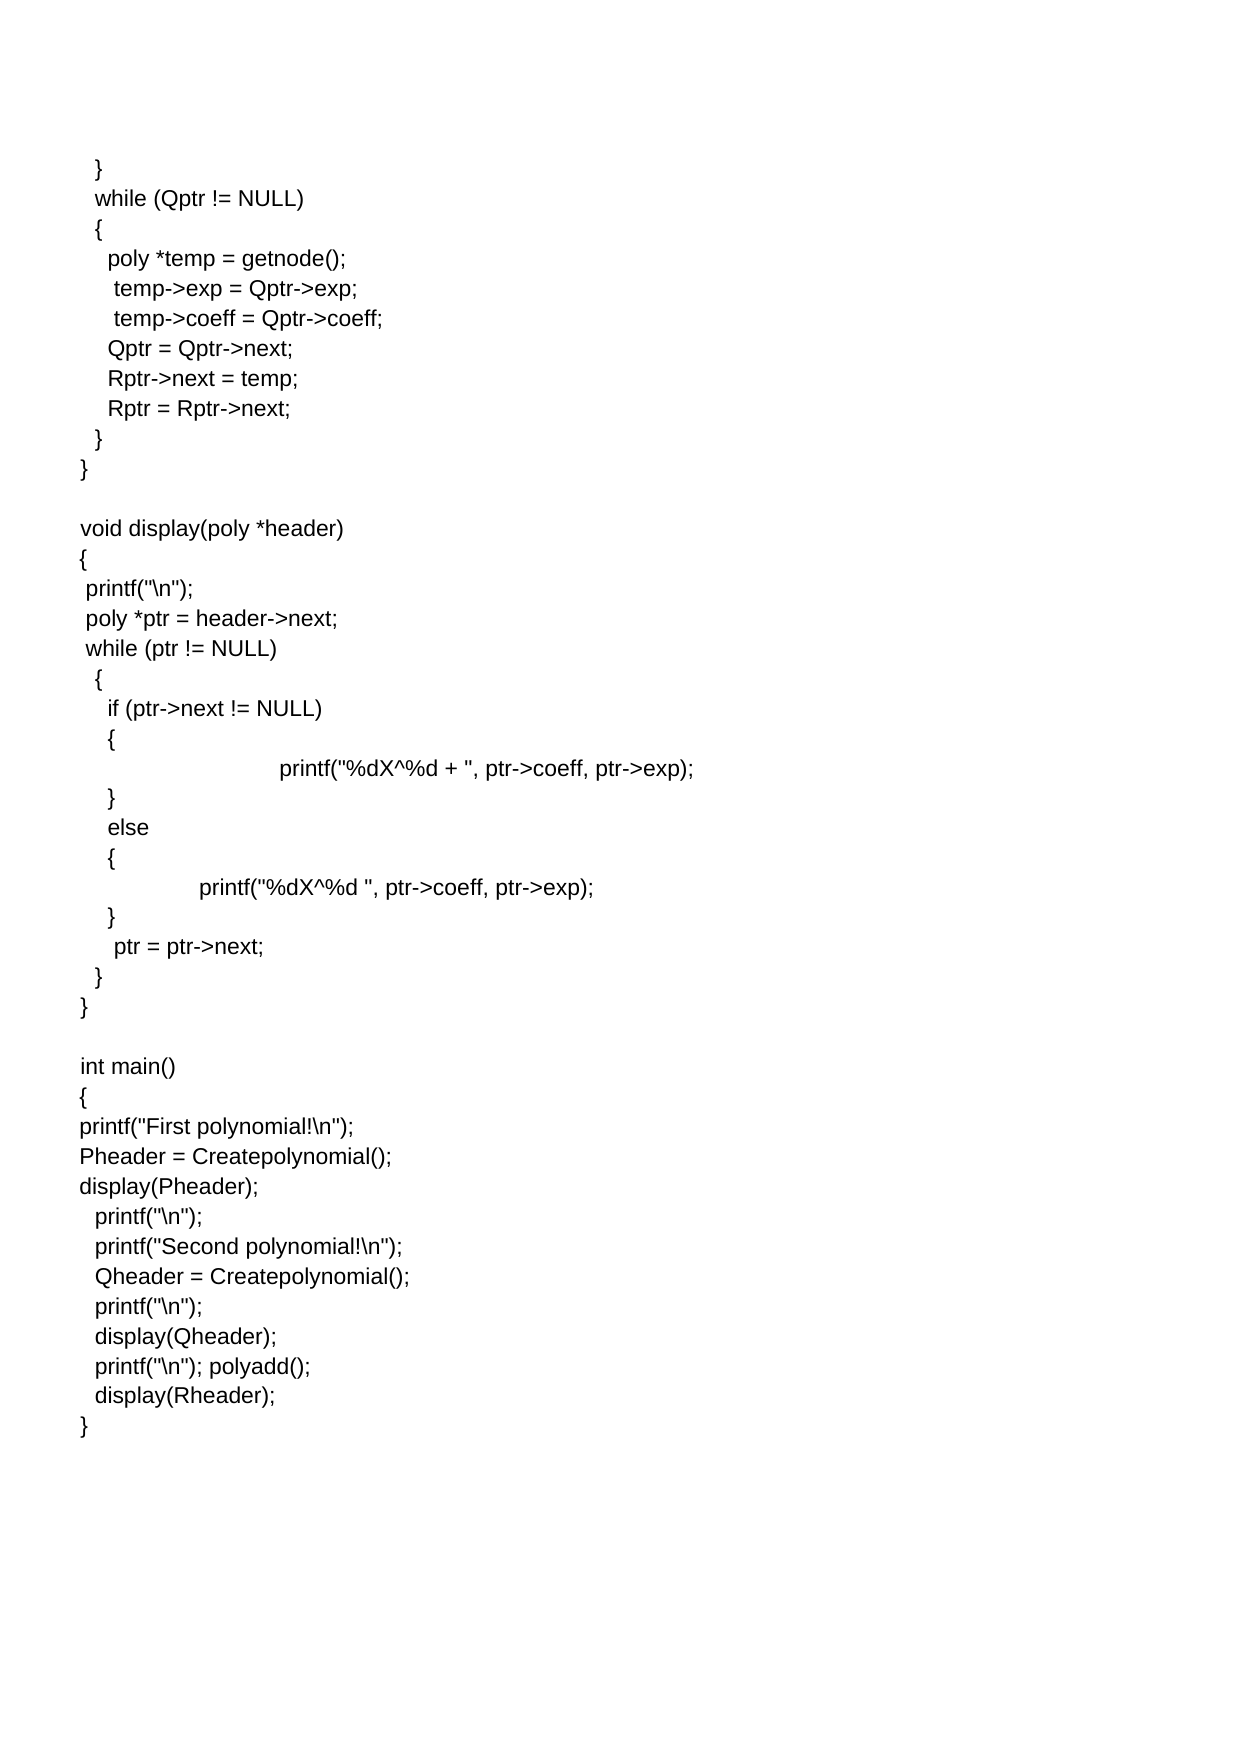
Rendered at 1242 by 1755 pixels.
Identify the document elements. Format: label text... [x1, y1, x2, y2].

text Rptr = Rptr->next; [107, 395, 866, 421]
text else [107, 814, 866, 840]
text int main() [80, 1053, 866, 1080]
text } [80, 455, 866, 481]
text printf("\n"); polyadd(); display(Rheader); [94, 1353, 464, 1409]
text { [94, 665, 866, 691]
text { [79, 1083, 567, 1110]
text Rptr->next = temp; [107, 365, 866, 391]
text while (Qptr != NULL) [94, 185, 866, 211]
text Pheader = Createpolynomial(); [79, 1143, 567, 1170]
text printf("%dX^%d + ", ptr->coeff, ptr->exp); [81, 755, 694, 781]
text ptr = ptr->next; [107, 933, 417, 959]
text poly *ptr = header->next; [79, 605, 506, 631]
text Qheader = Createpolynomial(); [94, 1263, 569, 1290]
text { [94, 215, 866, 241]
text printf("\n"); [94, 1293, 866, 1320]
text display(Qheader); [94, 1323, 866, 1350]
text Qptr = Qptr->next; [107, 335, 580, 361]
text void display(poly *header) [80, 515, 866, 541]
text printf("\n"); [94, 1203, 569, 1230]
text } [80, 993, 866, 1019]
text } [107, 903, 417, 929]
text if (ptr->next != NULL) [107, 695, 866, 721]
text } [94, 155, 866, 181]
text temp->coeff = Qptr->coeff; [107, 305, 580, 331]
text printf("First polynomial!\n"); [79, 1113, 567, 1140]
text printf("%dX^%d ", ptr->coeff, ptr->exp); [81, 874, 712, 900]
text poly *temp = getnode(); [107, 245, 580, 271]
text display(Pheader); [79, 1173, 567, 1200]
text printf("Second polynomial!\n"); [94, 1233, 569, 1260]
text } [94, 425, 866, 451]
text printf("\n"); [79, 575, 506, 601]
text { [107, 844, 866, 870]
text } [107, 784, 866, 810]
text } [94, 963, 866, 989]
text temp->exp = Qptr->exp; [107, 275, 580, 301]
text while (ptr != NULL) [79, 635, 506, 661]
text } [80, 1412, 866, 1439]
text { [107, 725, 866, 751]
text { [79, 545, 506, 571]
